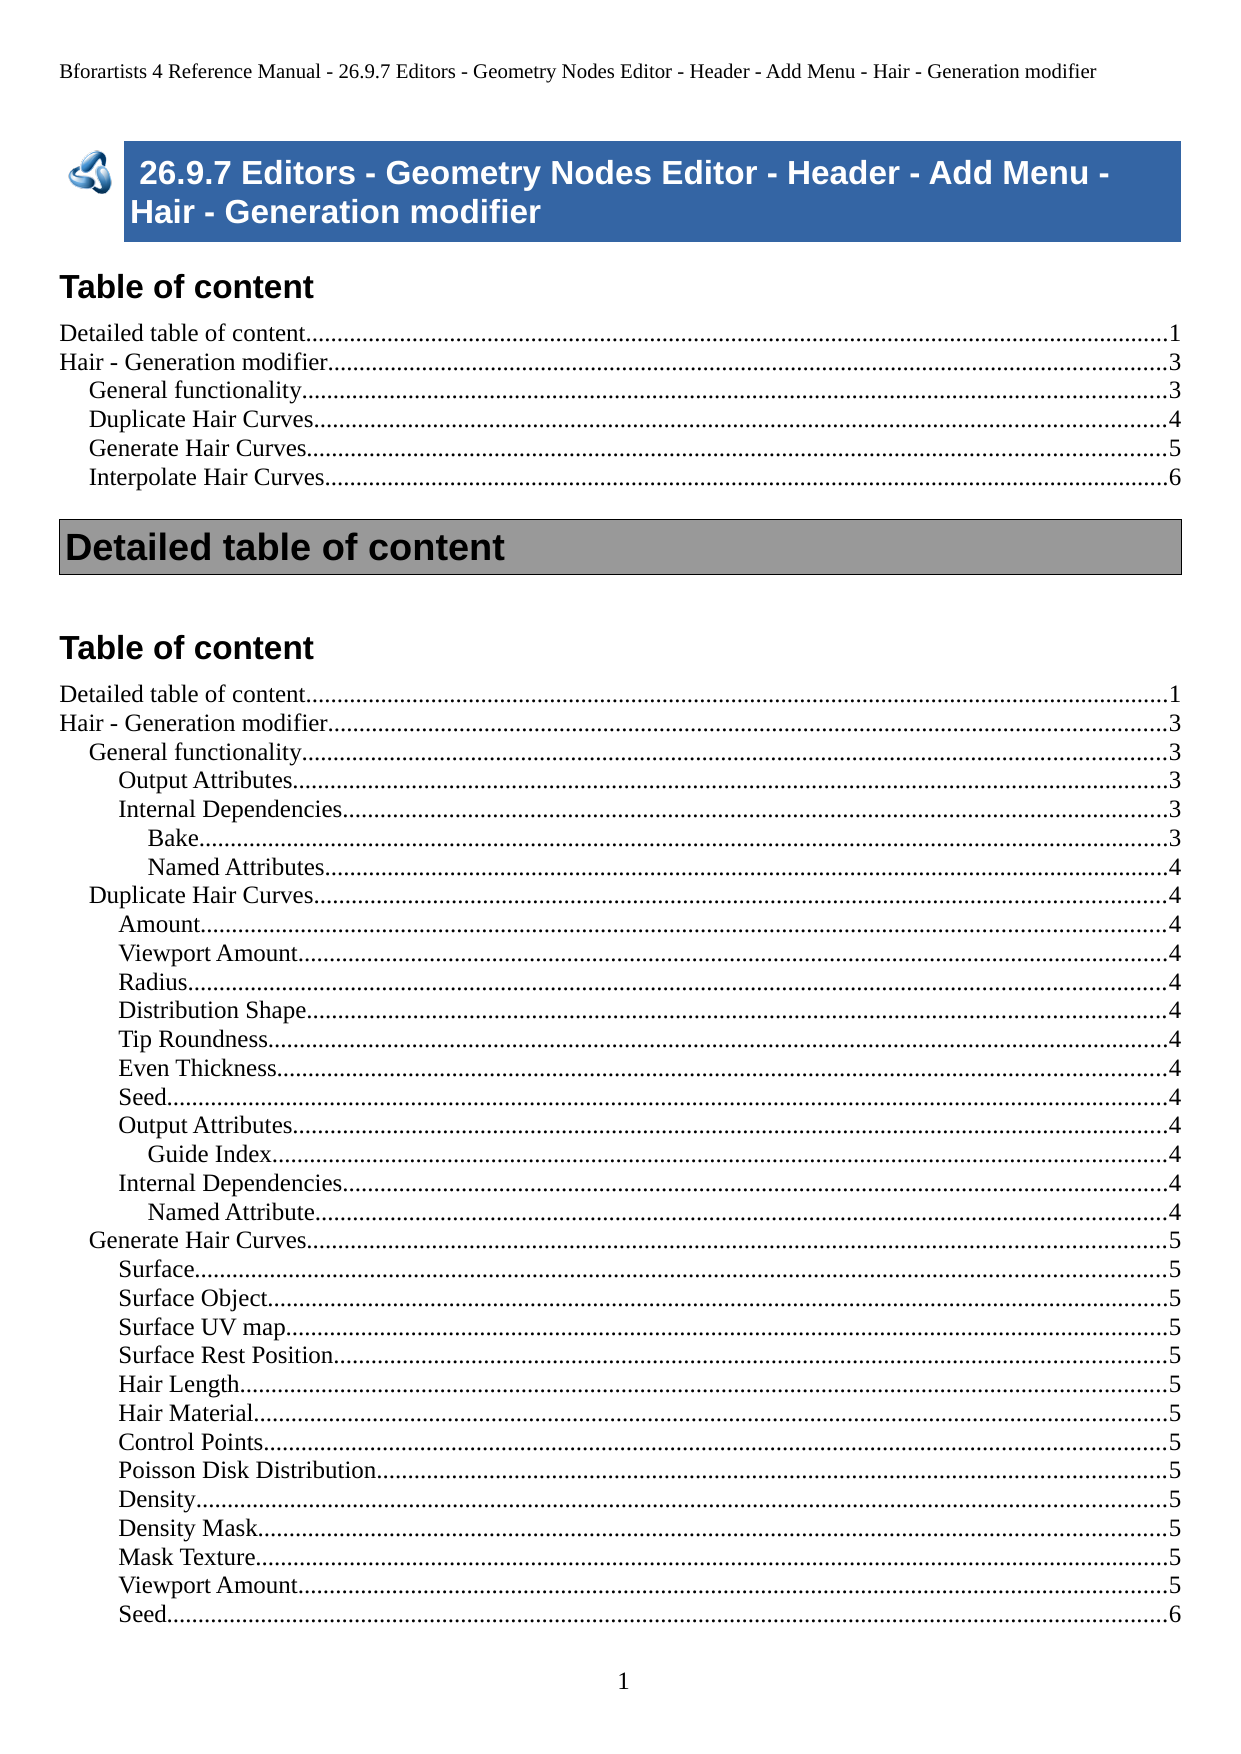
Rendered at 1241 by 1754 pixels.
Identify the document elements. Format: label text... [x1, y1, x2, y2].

table_header 26.9.7 Editors - Geometry Nodes Editor - Header - Add Menu - Hair - Generation modifier [124, 141, 1181, 242]
text Tip Roundness 4 [118, 1024, 1181, 1053]
text Surface Rest Position 5 [118, 1340, 1181, 1369]
text Distribution Shape 4 [118, 995, 1181, 1024]
text Duplicate Hair Curves 4 [88, 880, 1181, 909]
text Viewport Amount 5 [118, 1570, 1181, 1599]
text Amount 4 [118, 909, 1181, 938]
text Hair Material 5 [118, 1398, 1181, 1427]
text Generate Hair Curves 5 [88, 433, 1181, 462]
subtitle Table of content [59, 267, 1181, 305]
text Output Attributes 4 [118, 1110, 1181, 1139]
text Named Attributes 4 [147, 852, 1181, 880]
text Named Attribute 4 [147, 1197, 1181, 1225]
text Density Mask 5 [118, 1513, 1181, 1542]
text Even Thickness 4 [118, 1053, 1181, 1082]
text Detailed table of content 1 [59, 679, 1181, 708]
text Surface Object 5 [118, 1283, 1181, 1312]
text Surface 5 [118, 1254, 1181, 1283]
text Interpolate Hair Curves 6 [88, 462, 1181, 490]
text Internal Dependencies 3 [118, 794, 1181, 823]
text Control Points 5 [118, 1427, 1181, 1455]
text Internal Dependencies 4 [118, 1168, 1181, 1197]
table_header [59, 141, 124, 242]
text Hair Length 5 [118, 1369, 1181, 1398]
text Seed 6 [118, 1599, 1181, 1628]
text Surface UV map 5 [118, 1312, 1181, 1340]
text General functionality 3 [88, 737, 1181, 765]
text Poisson Disk Distribution 5 [118, 1455, 1181, 1484]
subtitle Table of content [59, 628, 1181, 667]
table_header Detailed table of content [60, 520, 1181, 574]
text Detailed table of content 1 [59, 318, 1181, 347]
text Hair - Generation modifier 3 [59, 347, 1181, 375]
text General functionality 3 [88, 375, 1181, 404]
text Hair - Generation modifier 3 [59, 708, 1181, 737]
text Mask Texture 5 [118, 1542, 1181, 1570]
text Seed 4 [118, 1082, 1181, 1110]
text Radius 4 [118, 967, 1181, 995]
text Generate Hair Curves 5 [88, 1225, 1181, 1254]
text Guide Index 4 [147, 1139, 1181, 1168]
text Duplicate Hair Curves 4 [88, 404, 1181, 433]
text Output Attributes 3 [118, 765, 1181, 794]
text Density 5 [118, 1484, 1181, 1513]
text Viewport Amount 4 [118, 938, 1181, 967]
text Bake 3 [147, 823, 1181, 852]
picture [65, 147, 114, 197]
